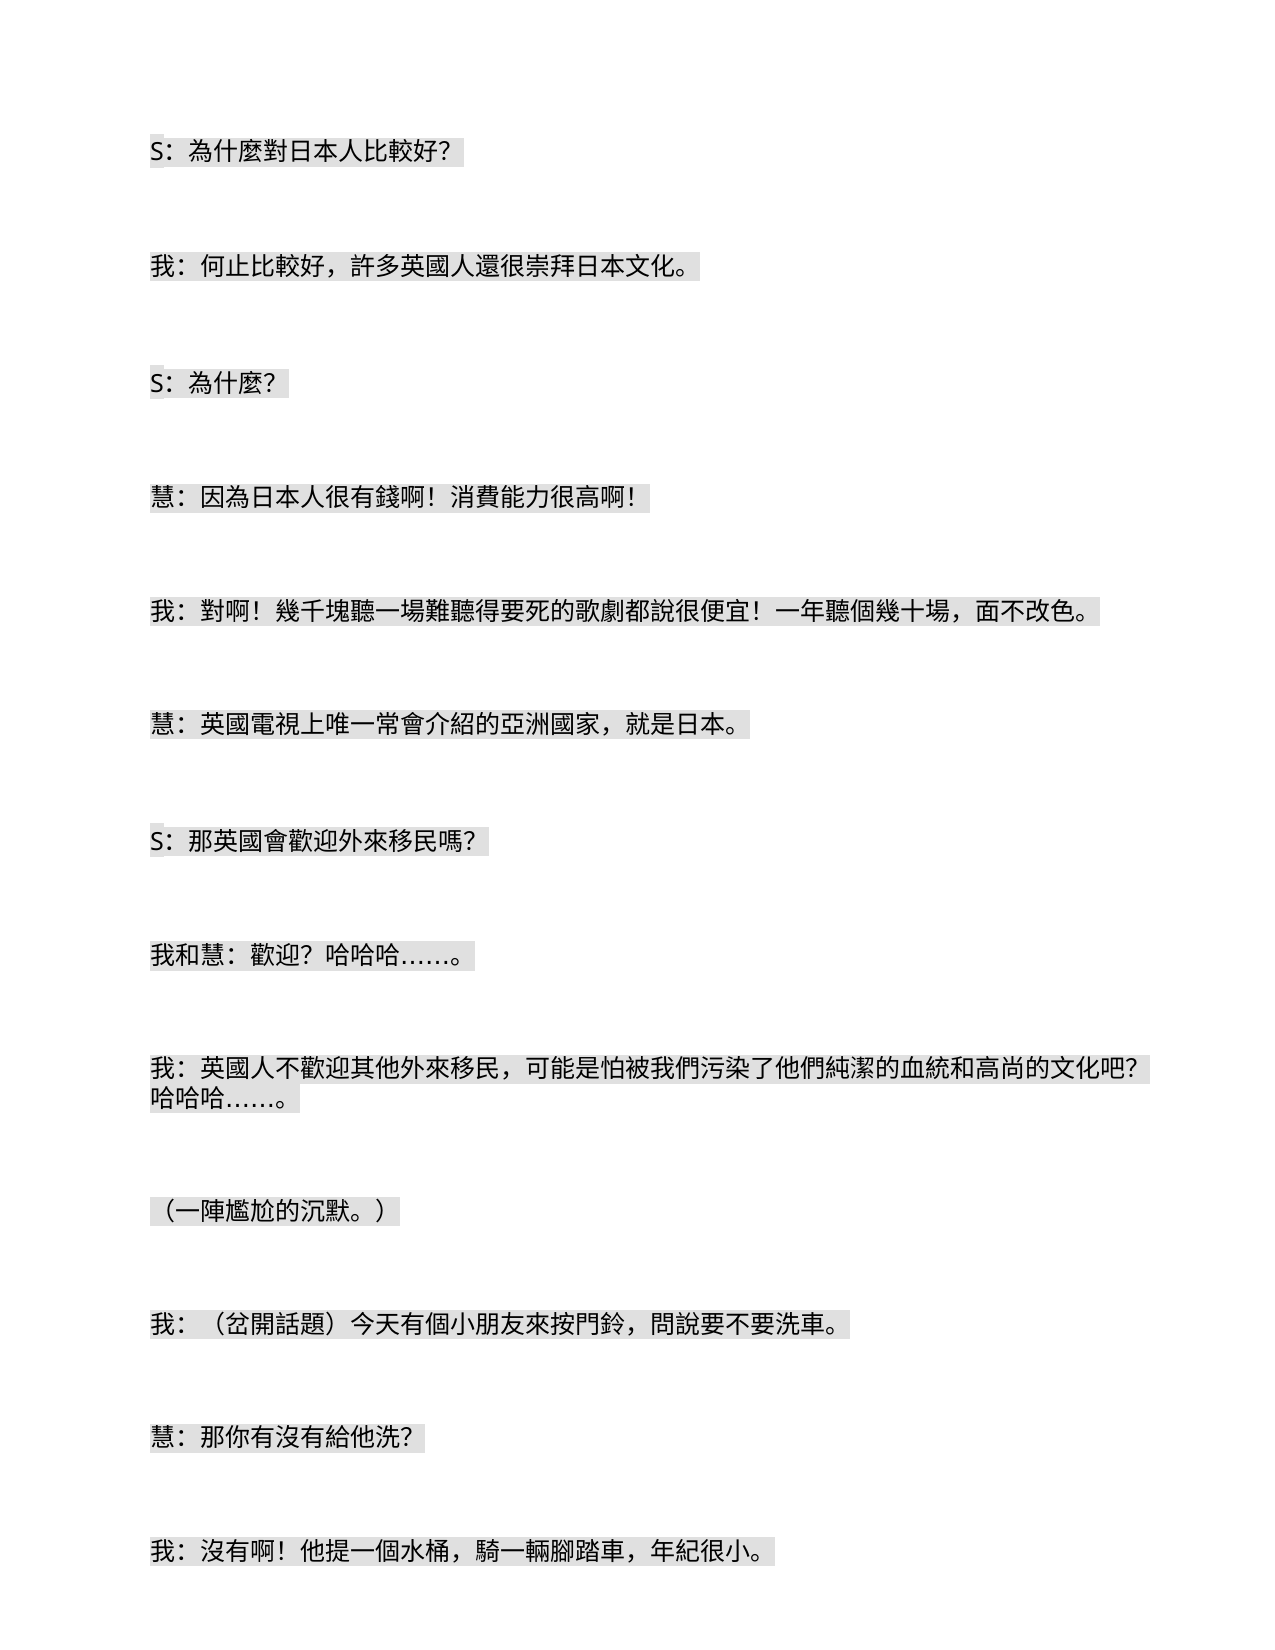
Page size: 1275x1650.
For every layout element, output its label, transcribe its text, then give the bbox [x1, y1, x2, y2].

text （一陣尷尬的沉默。） [150, 1197, 1125, 1226]
text 慧：英國電視上唯一常會介紹的亞洲國家，就是日本。 [150, 710, 1125, 739]
text 我和慧：歡迎？哈哈哈……。 [150, 941, 1125, 971]
text S：為什麼？ [150, 365, 1125, 399]
text S：為什麼對日本人比較好？ [150, 134, 1125, 168]
text 我：沒有啊！他提一個水桶，騎一輛腳踏車，年紀很小。 [150, 1537, 1125, 1566]
text 我：英國人不歡迎其他外來移民，可能是怕被我們污染了他們純潔的血統和高尚的文化吧？哈哈哈……。 [150, 1054, 1125, 1113]
text 我：（岔開話題）今天有個小朋友來按門鈴，問說要不要洗車。 [150, 1310, 1125, 1339]
text 慧：因為日本人很有錢啊！消費能力很高啊！ [150, 483, 1125, 513]
text S：那英國會歡迎外來移民嗎？ [150, 823, 1125, 857]
text 我：對啊！幾千塊聽一場難聽得要死的歌劇都說很便宜！一年聽個幾十場，面不改色。 [150, 597, 1125, 626]
text 慧：那你有沒有給他洗？ [150, 1423, 1125, 1453]
text 我：何止比較好，許多英國人還很崇拜日本文化。 [150, 252, 1125, 281]
